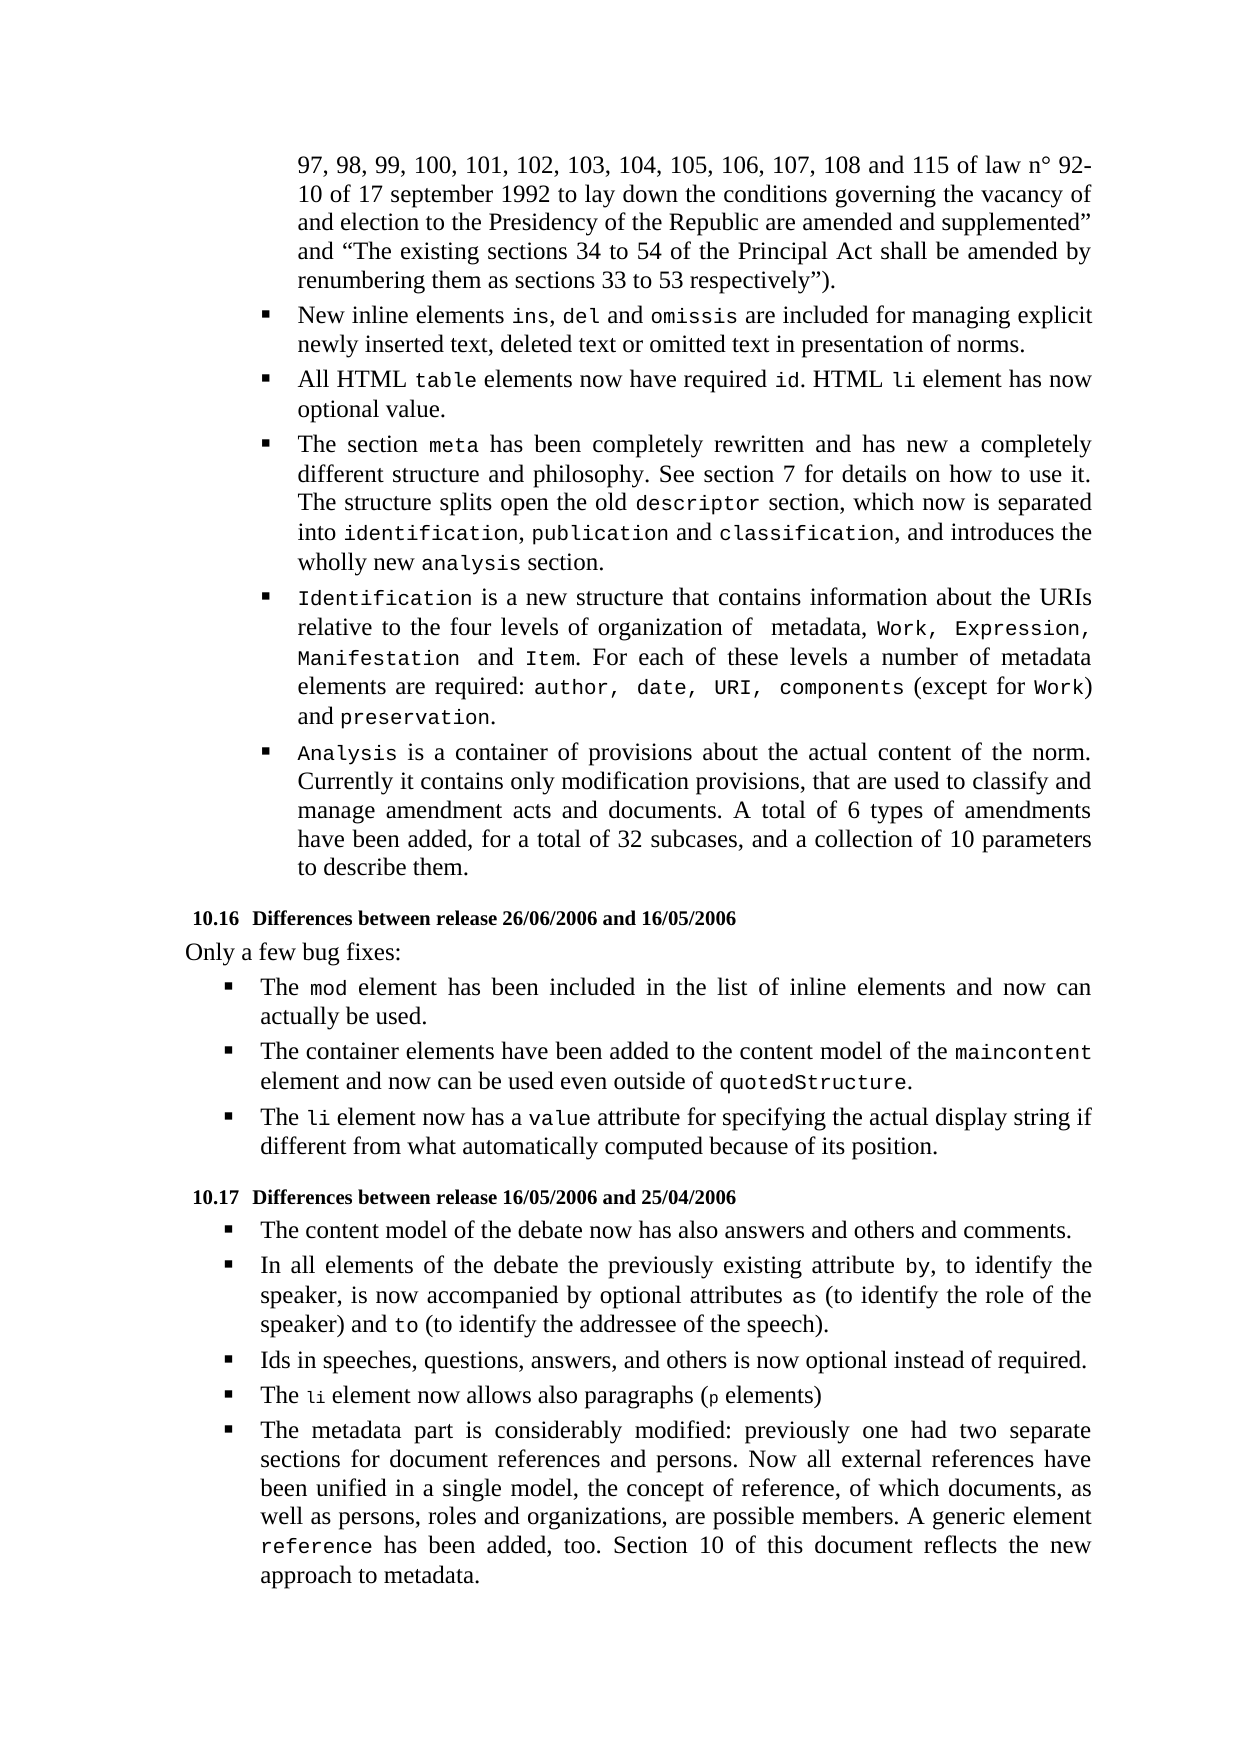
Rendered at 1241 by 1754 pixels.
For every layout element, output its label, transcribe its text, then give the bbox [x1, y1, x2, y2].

text Only a few bug fixes: [148, 937, 1092, 965]
list The metadata part is considerably modified: previously one had two separate sections for document references and persons. Now all external references have been unified in a single model, the concept of reference, of which documents, as well as persons, roles and organizations, are possible members. A generic element reference has been added, too. Section 10 of this document reflects the new approach to metadata. [223, 1415, 1092, 1588]
list The li element now allows also paragraphs (p elements) [223, 1380, 1092, 1409]
list 97, 98, 99, 100, 101, 102, 103, 104, 105, 106, 107, 108 and 115 of law n° 92-10 of 17 september 1992 to lay down the conditions governing the vacancy of and election to the Presidency of the Republic are amended and supplemented” and “The existing sections 34 to 54 of the Principal Act shall be amended by renumbering them as sections 33 to 53 respectively”). [260, 150, 1092, 294]
list The content model of the debate now has also answers and others and comments. [223, 1215, 1092, 1244]
list Analysis is a container of provisions about the actual content of the norm. Currently it contains only modification provisions, that are used to classify and manage amendment acts and documents. A total of 6 types of amendments have been added, for a total of 32 subcases, and a collection of 10 parameters to describe them. [260, 737, 1092, 881]
list In all elements of the debate the previously existing attribute by, to identify the speaker, is now accompanied by optional attributes as (to identify the role of the speaker) and to (to identify the addressee of the speech). [223, 1250, 1092, 1339]
list New inline elements ins, del and omissis are included for managing explicit newly inserted text, deleted text or omitted text in presentation of norms. [260, 300, 1092, 358]
list Identification is a new structure that contains information about the URIs relative to the four levels of organization of metadata, Work, Expression, Manifestation and Item. For each of these levels a number of metadata elements are required: author, date, URI, components (except for Work) and preservation. [260, 582, 1092, 730]
list The li element now has a value attribute for specifying the actual display string if different from what automatically computed because of its position. [223, 1102, 1092, 1160]
list All HTML table elements now have required id. HTML li element has now optional value. [260, 364, 1092, 423]
list The section meta has been completely rewritten and has new a completely different structure and philosophy. See section 7 for details on how to use it. The structure splits open the old descriptor section, which now is separated into identification, publication and classification, and introduces the wholly new analysis section. [260, 429, 1092, 576]
list Ids in speeches, questions, answers, and others is now optional instead of required. [223, 1345, 1092, 1374]
list The mod element has been included in the list of inline elements and now can actually be used. [223, 972, 1092, 1030]
list The container elements have been added to the content model of the maincontent element and now can be used even outside of quotedStructure. [223, 1036, 1092, 1095]
subtitle Differences between release 26/06/2006 and 16/05/2006 [192, 906, 1092, 930]
subtitle Differences between release 16/05/2006 and 25/04/2006 [192, 1185, 1092, 1209]
